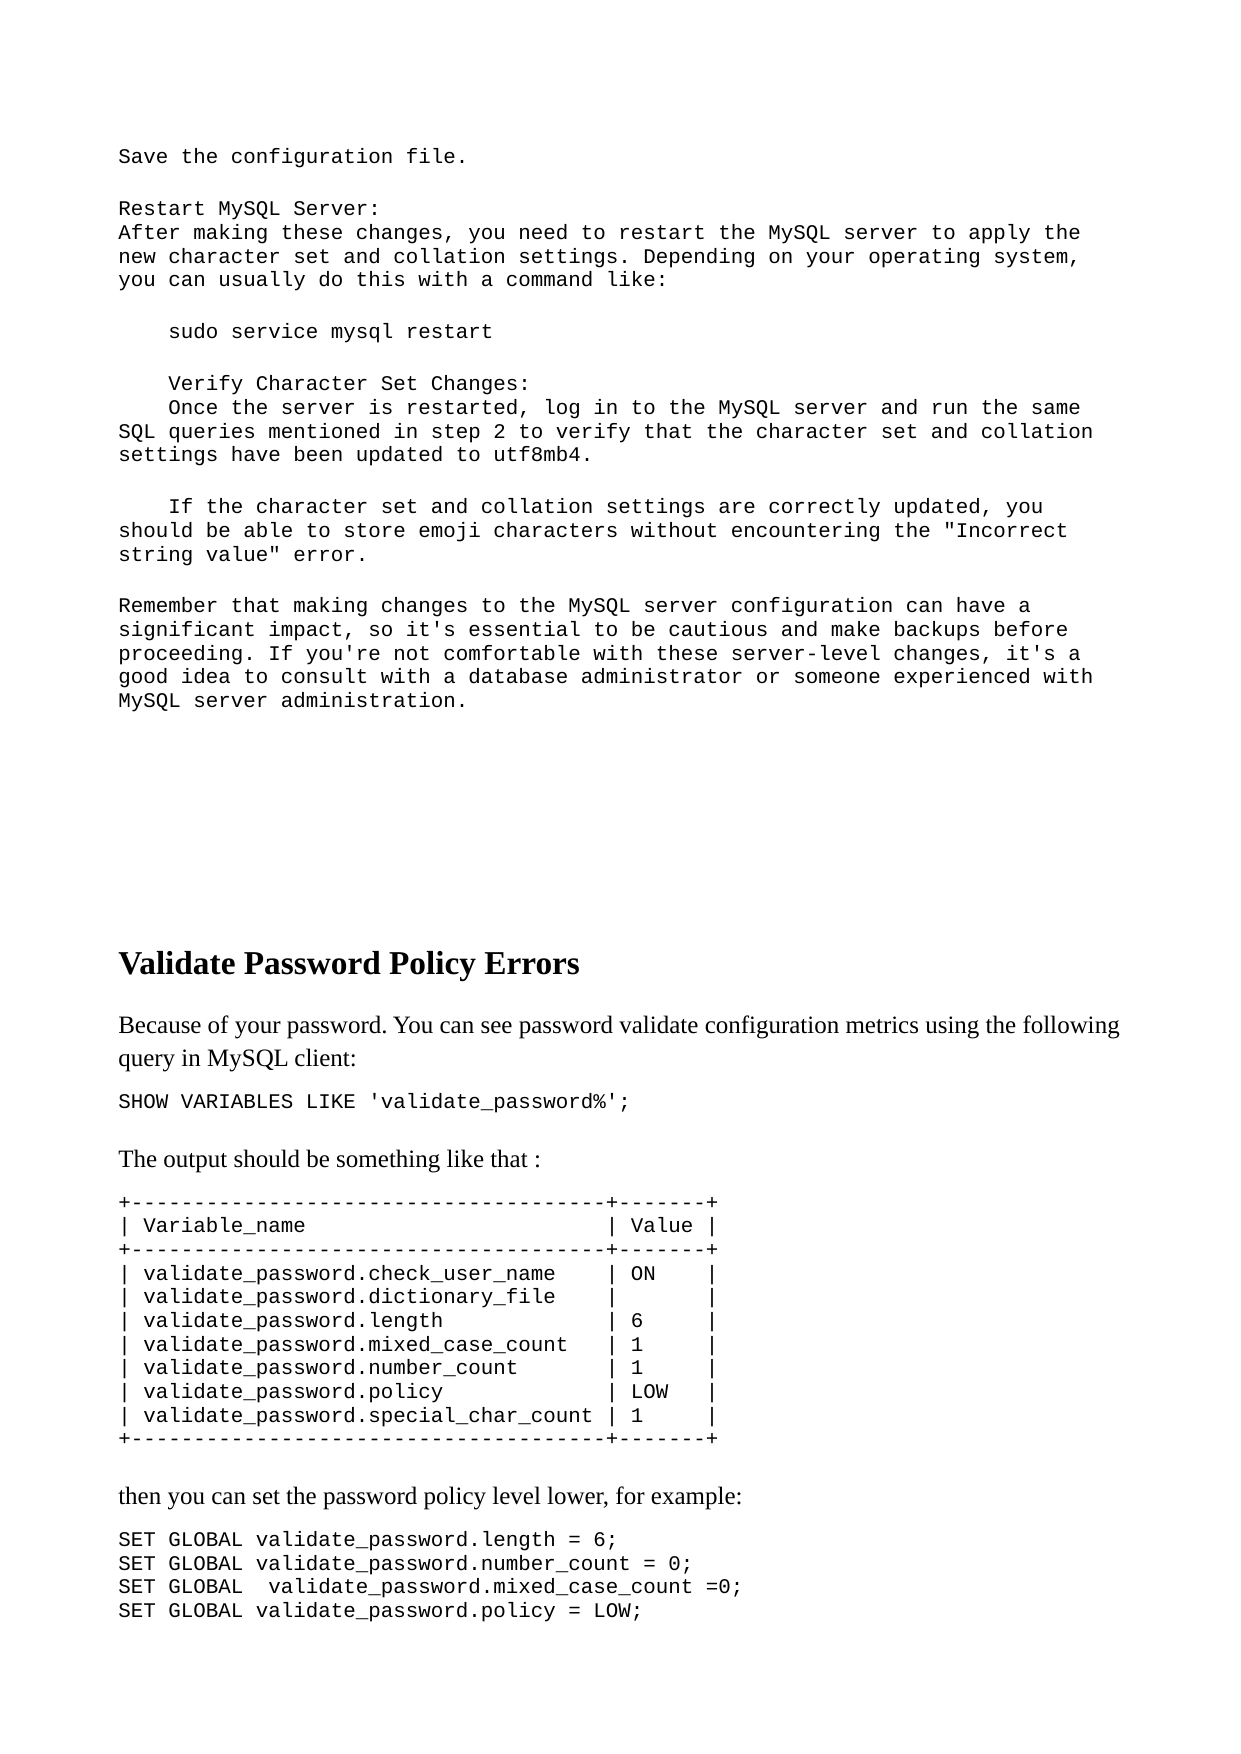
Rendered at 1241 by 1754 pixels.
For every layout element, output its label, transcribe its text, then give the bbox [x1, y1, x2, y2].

text +--------------------------------------+-------+ [118, 1428, 1122, 1452]
text then you can set the password policy level lower, for example: [118, 1481, 1122, 1510]
text Validate Password Policy Errors [118, 943, 1122, 982]
text SET GLOBAL validate_password.mixed_case_count =0; [118, 1576, 1122, 1600]
text Save the configuration file. [118, 146, 1122, 170]
text SET GLOBAL validate_password.number_count = 0; [118, 1553, 1122, 1576]
text After making these changes, you need to restart the MySQL server to apply the new character set and collation settings. Depending on your operating system, you can usually do this with a command like: [118, 222, 1122, 293]
text | validate_password.special_char_count | 1 | [118, 1404, 1122, 1428]
text +--------------------------------------+-------+ [118, 1192, 1122, 1215]
text +--------------------------------------+-------+ [118, 1239, 1122, 1263]
text sudo service mysql restart [118, 321, 1122, 345]
text SET GLOBAL validate_password.policy = LOW; [118, 1600, 1122, 1623]
text Once the server is restarted, log in to the MySQL server and run the same SQL queries mentioned in step 2 to verify that the character set and collation settings have been updated to utf8mb4. [118, 397, 1122, 468]
text | validate_password.policy | LOW | [118, 1381, 1122, 1404]
text | validate_password.number_count | 1 | [118, 1357, 1122, 1381]
text | Variable_name | Value | [118, 1215, 1122, 1239]
text | validate_password.mixed_case_count | 1 | [118, 1334, 1122, 1357]
text | validate_password.check_user_name | ON | [118, 1263, 1122, 1286]
text The output should be something like that : [118, 1144, 1122, 1173]
text Restart MySQL Server: [118, 198, 1122, 222]
text Because of your password. You can see password validate configuration metrics using the following query in MySQL client: [118, 1010, 1122, 1072]
text Verify Character Set Changes: [118, 373, 1122, 397]
text | validate_password.dictionary_file | | [118, 1286, 1122, 1310]
text SHOW VARIABLES LIKE 'validate_password%'; [118, 1091, 1122, 1115]
text If the character set and collation settings are correctly updated, you should be able to store emoji characters without encountering the "Incorrect string value" error. [118, 496, 1122, 567]
text | validate_password.length | 6 | [118, 1310, 1122, 1334]
text Remember that making changes to the MySQL server configuration can have a significant impact, so it's essential to be cautious and make backups before proceeding. If you're not comfortable with these server-level changes, it's a good idea to consult with a database administrator or someone experienced with MySQL server administration. [118, 596, 1122, 714]
text SET GLOBAL validate_password.length = 6; [118, 1529, 1122, 1553]
